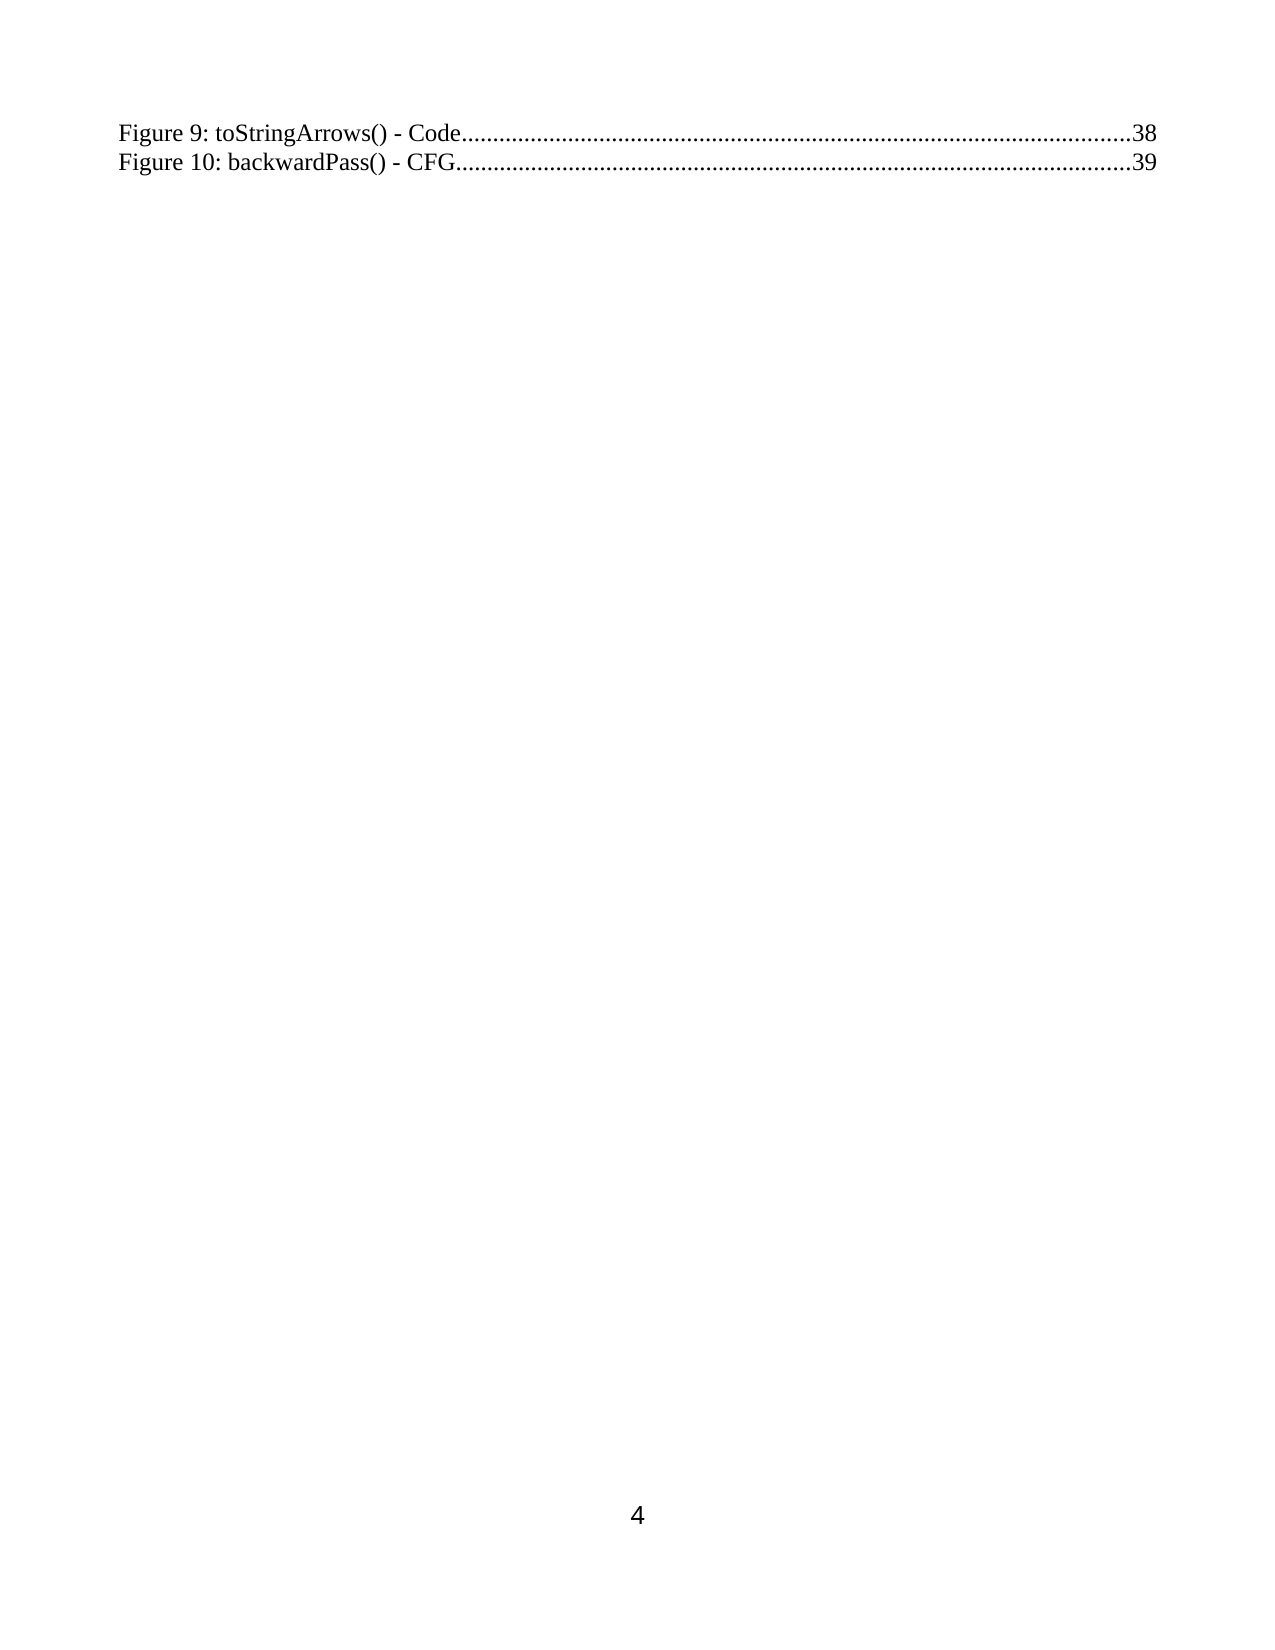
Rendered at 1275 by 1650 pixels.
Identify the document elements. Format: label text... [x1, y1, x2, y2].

text Figure 10: backwardPass() - CFG 39 [118, 147, 1157, 176]
text Figure 9: toStringArrows() - Code 38 [118, 118, 1157, 147]
